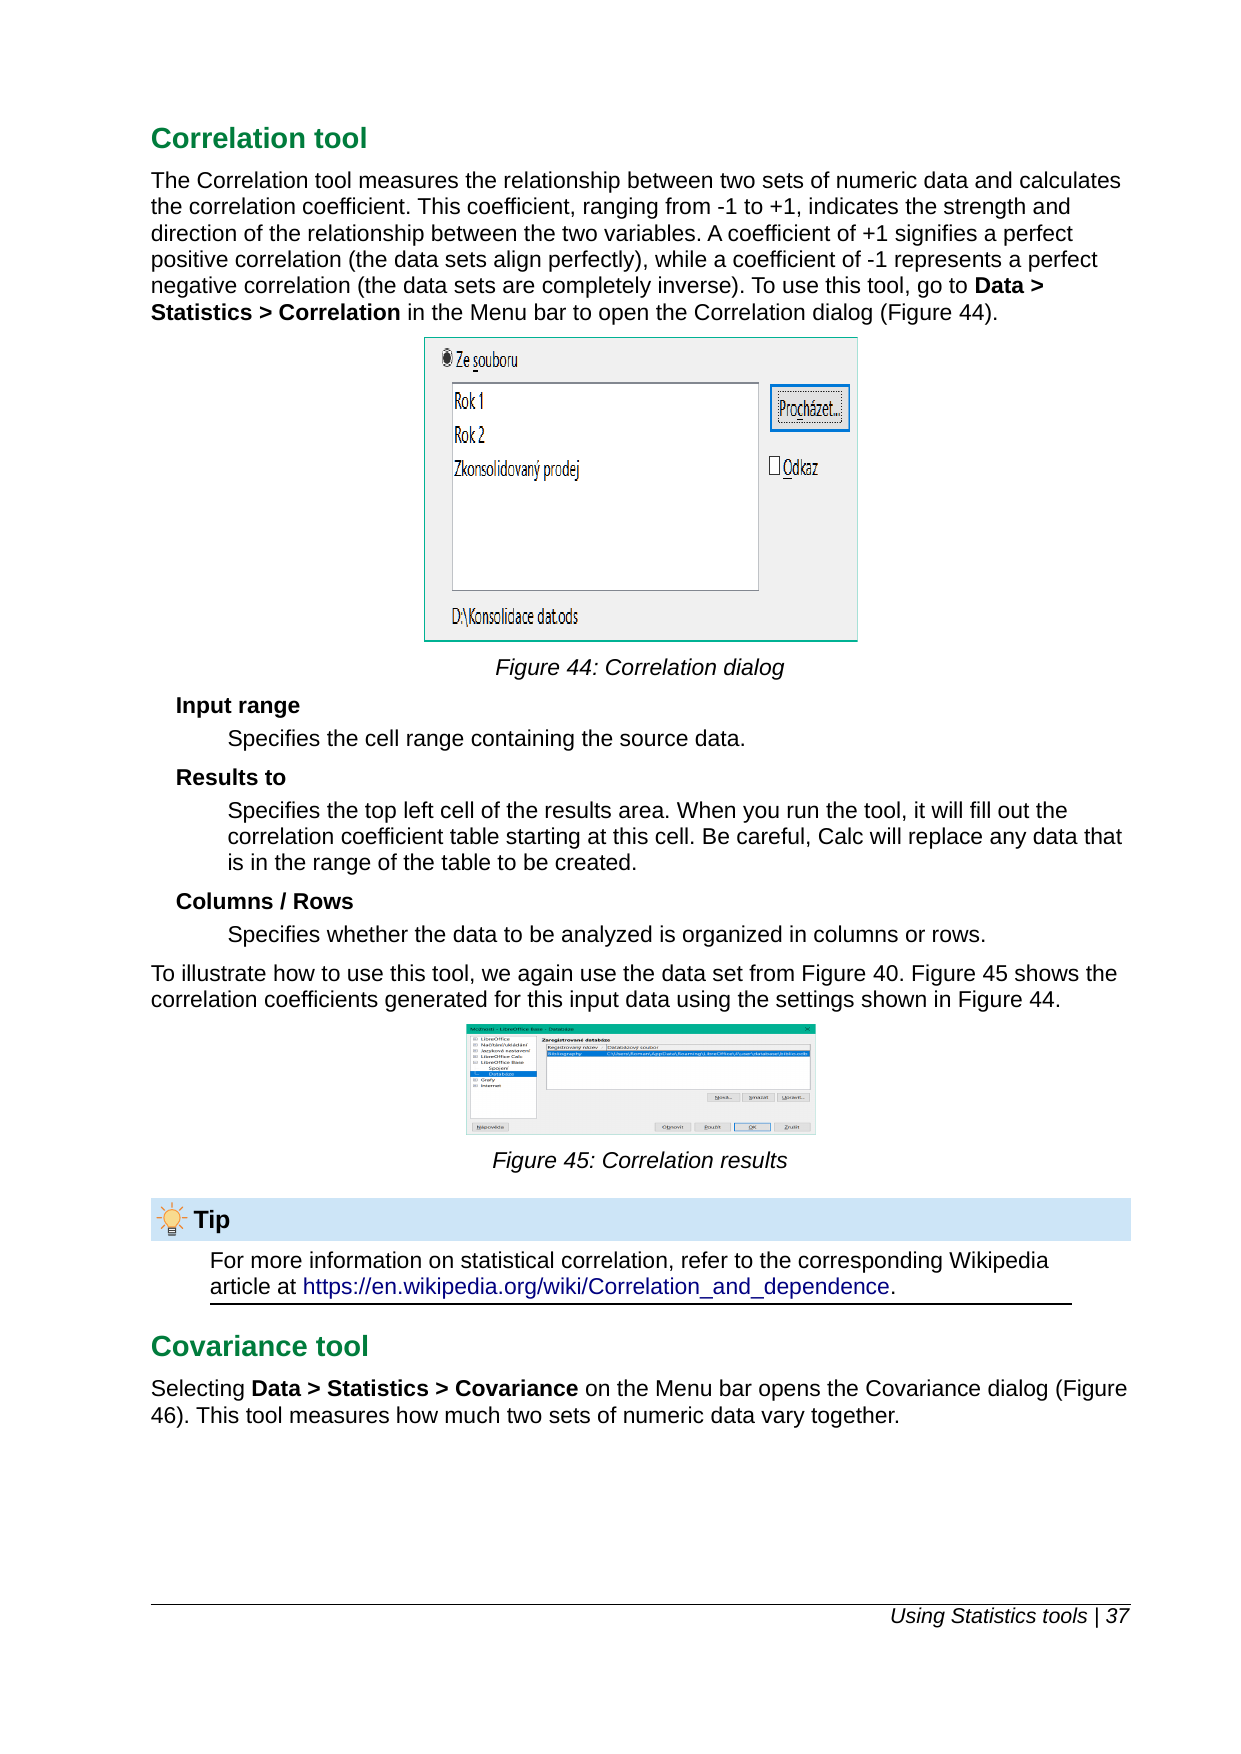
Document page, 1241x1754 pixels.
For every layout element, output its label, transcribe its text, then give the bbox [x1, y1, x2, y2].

picture [466, 1024, 816, 1135]
text Specifies whether the data to be analyzed is organized in columns or rows. [227, 921, 1131, 947]
text Figure 44: Correlation dialog [424, 654, 858, 680]
subtitle Correlation tool [151, 121, 1131, 154]
text Selecting Data > Statistics > Covariance on the Menu bar opens the Covariance dialog (Figure 46). This tool measures how much two sets of numeric data vary together. [151, 1375, 1131, 1428]
text Specifies the top left cell of the results area. When you run the tool, it will fill out the correlation coefficient table starting at this cell. Be careful, Calc will replace any data that is in the range of the table to be created. [227, 797, 1131, 876]
text For more information on statistical correlation, refer to the corresponding Wikipedia article at https://en.wikipedia.org/wiki/Correlation_and_dependence. [209, 1247, 1072, 1305]
text Specifies the cell range containing the source data. [227, 725, 1131, 751]
text Results to [176, 764, 1131, 790]
text To illustrate how to use this tool, we again use the data set from Figure 40. Figure 45 shows the correlation coefficients generated for this input data using the settings shown in Figure 44. [151, 959, 1131, 1012]
text Figure 45: Correlation results [466, 1147, 816, 1173]
text Columns / Rows [176, 888, 1131, 914]
subtitle Covariance tool [151, 1329, 1131, 1363]
text Input range [176, 692, 1131, 719]
picture [424, 337, 858, 642]
text The Correlation tool measures the relationship between two sets of numeric data and calculates the correlation coefficient. This coefficient, ranging from -1 to +1, indicates the strength and direction of the relationship between the two variables. A coefficient of +1 signifies a perfect positive correlation (the data sets align perfectly), while a coefficient of -1 represents a perfect negative correlation (the data sets are completely inverse). To use this tool, go to Data > Statistics > Correlation in the Menu bar to open the Correlation dialog (Figure 44). [151, 167, 1131, 325]
subtitle Tip [151, 1198, 1131, 1241]
